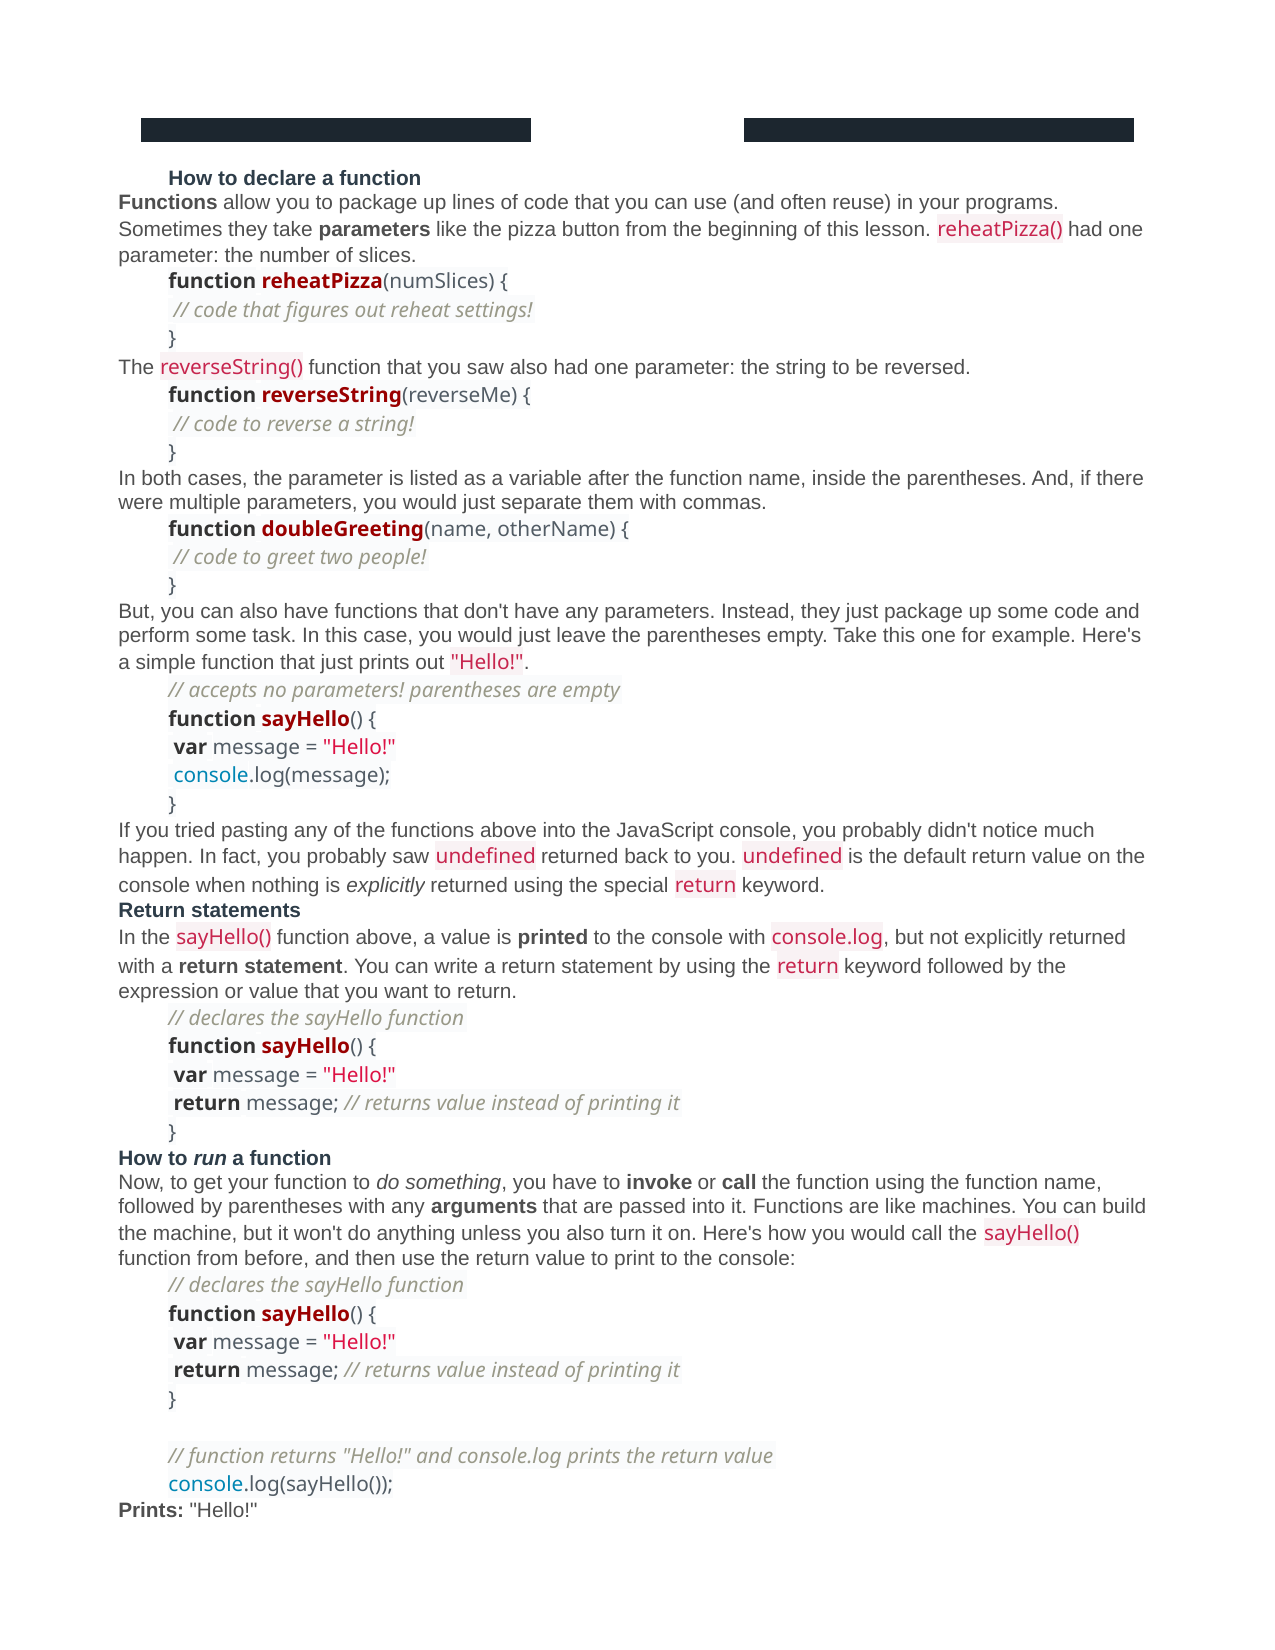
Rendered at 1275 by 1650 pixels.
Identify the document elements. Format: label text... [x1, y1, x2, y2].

text // declares the sayHello function function sayHello() { var message = "Hello!" return message; // returns value instead of printing it } // function returns "Hello!" and console.log prints the return value console.log(sayHello()); [168, 1270, 1157, 1498]
text function reverseString(reverseMe) { // code to reverse a string! } [168, 380, 1157, 466]
subtitle How to run a function [118, 1145, 1157, 1169]
text In the sayHello() function above, a value is printed to the console with console.log, but not explicitly returned with a return statement. You can write a return statement by using the return keyword followed by the expression or value that you want to return. [118, 922, 1157, 1003]
text If you tried pasting any of the functions above into the JavaScript console, you probably didn't notice much happen. In fact, you probably saw undefined returned back to you. undefined is the default return value on the console when nothing is explicitly returned using the special return keyword. [118, 817, 1157, 898]
text Now, to get your function to do something, you have to invoke or call the function using the function name, followed by parentheses with any arguments that are passed into it. Functions are like machines. You can build the machine, but it won't do anything unless you also turn it on. Here's how you would call the sayHello() function from before, and then use the return value to print to the console: [118, 1169, 1157, 1270]
text // accepts no parameters! parentheses are empty function sayHello() { var message = "Hello!" console.log(message); } [168, 675, 1157, 817]
text Sometimes they take parameters like the pizza button from the beginning of this lesson. reheatPizza() had one parameter: the number of slices. [118, 214, 1157, 267]
text The reverseString() function that you saw also had one parameter: the string to be reversed. [118, 352, 1157, 380]
text function doubleGreeting(name, otherName) { // code to greet two people! } [168, 514, 1157, 599]
text How to declare a function [168, 166, 1157, 190]
text // declares the sayHello function function sayHello() { var message = "Hello!" return message; // returns value instead of printing it } [168, 1003, 1157, 1145]
subtitle Declaring dFunctions [141, 118, 1134, 142]
text function reheatPizza(numSlices) { // code that figures out reheat settings! } [168, 267, 1157, 352]
subtitle Return statements [118, 898, 1157, 922]
text Functions allow you to package up lines of code that you can use (and often reuse) in your programs. [118, 190, 1157, 214]
text But, you can also have functions that don't have any parameters. Instead, they just package up some code and perform some task. In this case, you would just leave the parentheses empty. Take this one for example. Here's a simple function that just prints out "Hello!". [118, 599, 1157, 675]
text Prints: "Hello!" [118, 1498, 1157, 1522]
text In both cases, the parameter is listed as a variable after the function name, inside the parentheses. And, if there were multiple parameters, you would just separate them with commas. [118, 466, 1157, 514]
